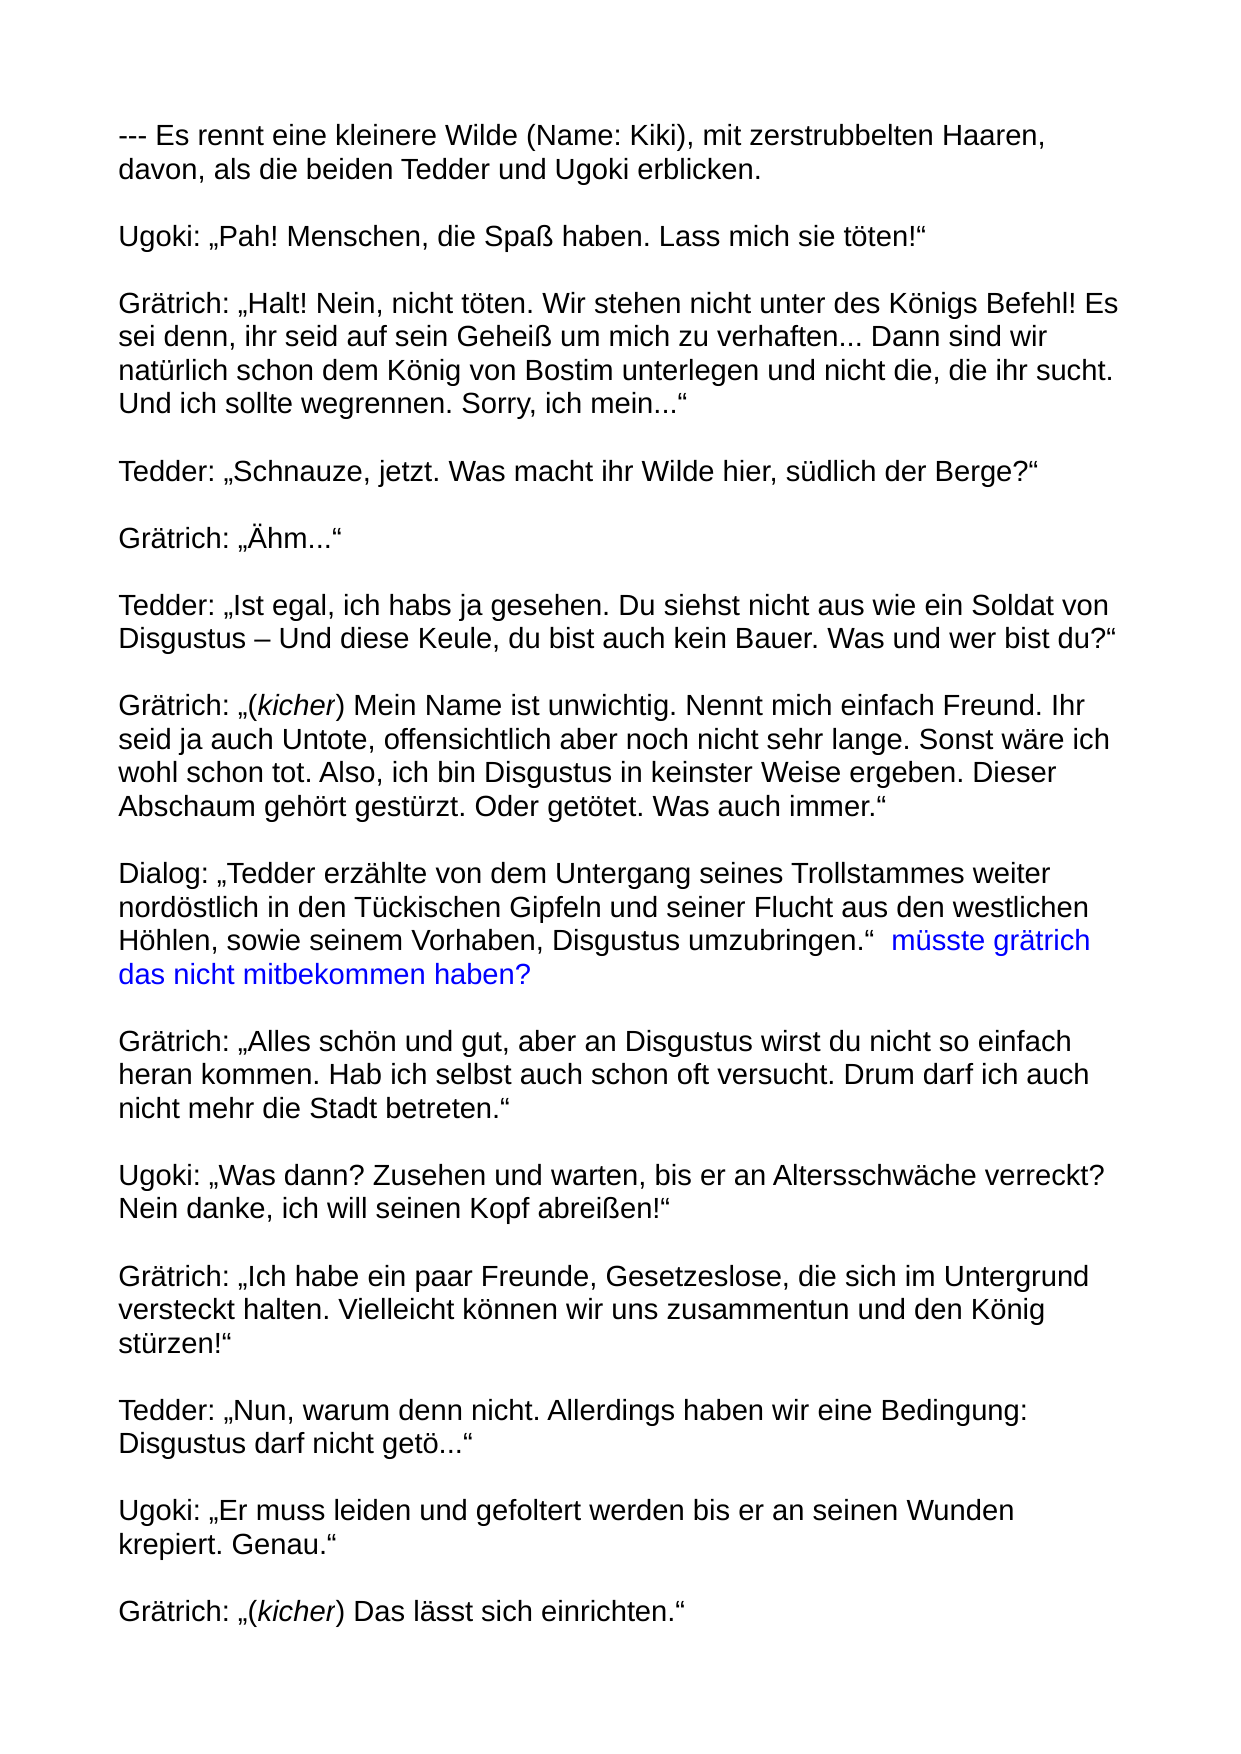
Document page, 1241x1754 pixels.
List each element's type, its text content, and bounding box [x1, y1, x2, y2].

text Ugoki: „Er muss leiden und gefoltert werden bis er an seinen Wunden krepiert. Genau.“ [118, 1493, 1122, 1560]
text Ugoki: „Pah! Menschen, die Spaß haben. Lass mich sie töten!“ [118, 219, 1122, 252]
text Grätrich: „Alles schön und gut, aber an Disgustus wirst du nicht so einfach heran kommen. Hab ich selbst auch schon oft versucht. Drum darf ich auch nicht mehr die Stadt betreten.“ [118, 1024, 1122, 1124]
text Grätrich: „(kicher) Das lässt sich einrichten.“ [118, 1594, 1122, 1627]
text Grätrich: „Ähm...“ [118, 521, 1122, 554]
text --- Es rennt eine kleinere Wilde (Name: Kiki), mit zerstrubbelten Haaren, davon, als die beiden Tedder und Ugoki erblicken. [118, 118, 1122, 185]
text Tedder: „Schnauze, jetzt. Was macht ihr Wilde hier, südlich der Berge?“ [118, 453, 1122, 487]
text Grätrich: „Ich habe ein paar Freunde, Gesetzeslose, die sich im Untergrund versteckt halten. Vielleicht können wir uns zusammentun und den König stürzen!“ [118, 1258, 1122, 1359]
text Grätrich: „(kicher) Mein Name ist unwichtig. Nennt mich einfach Freund. Ihr seid ja auch Untote, offensichtlich aber noch nicht sehr lange. Sonst wäre ich wohl schon tot. Also, ich bin Disgustus in keinster Weise ergeben. Dieser Abschaum gehört gestürzt. Oder getötet. Was auch immer.“ [118, 688, 1122, 822]
text Ugoki: „Was dann? Zusehen und warten, bis er an Altersschwäche verreckt? Nein danke, ich will seinen Kopf abreißen!“ [118, 1158, 1122, 1225]
text Dialog: „Tedder erzählte von dem Untergang seines Trollstammes weiter nordöstlich in den Tückischen Gipfeln und seiner Flucht aus den westlichen Höhlen, sowie seinem Vorhaben, Disgustus umzubringen.“ müsste grätrich das nicht mitbekommen haben? [118, 856, 1122, 990]
text Tedder: „Ist egal, ich habs ja gesehen. Du siehst nicht aus wie ein Soldat von Disgustus – Und diese Keule, du bist auch kein Bauer. Was und wer bist du?“ [118, 588, 1122, 655]
text Tedder: „Nun, warum denn nicht. Allerdings haben wir eine Bedingung: Disgustus darf nicht getö...“ [118, 1393, 1122, 1460]
text Grätrich: „Halt! Nein, nicht töten. Wir stehen nicht unter des Königs Befehl! Es sei denn, ihr seid auf sein Geheiß um mich zu verhaften... Dann sind wir natürlich schon dem König von Bostim unterlegen und nicht die, die ihr sucht. Und ich sollte wegrennen. Sorry, ich mein...“ [118, 286, 1122, 420]
